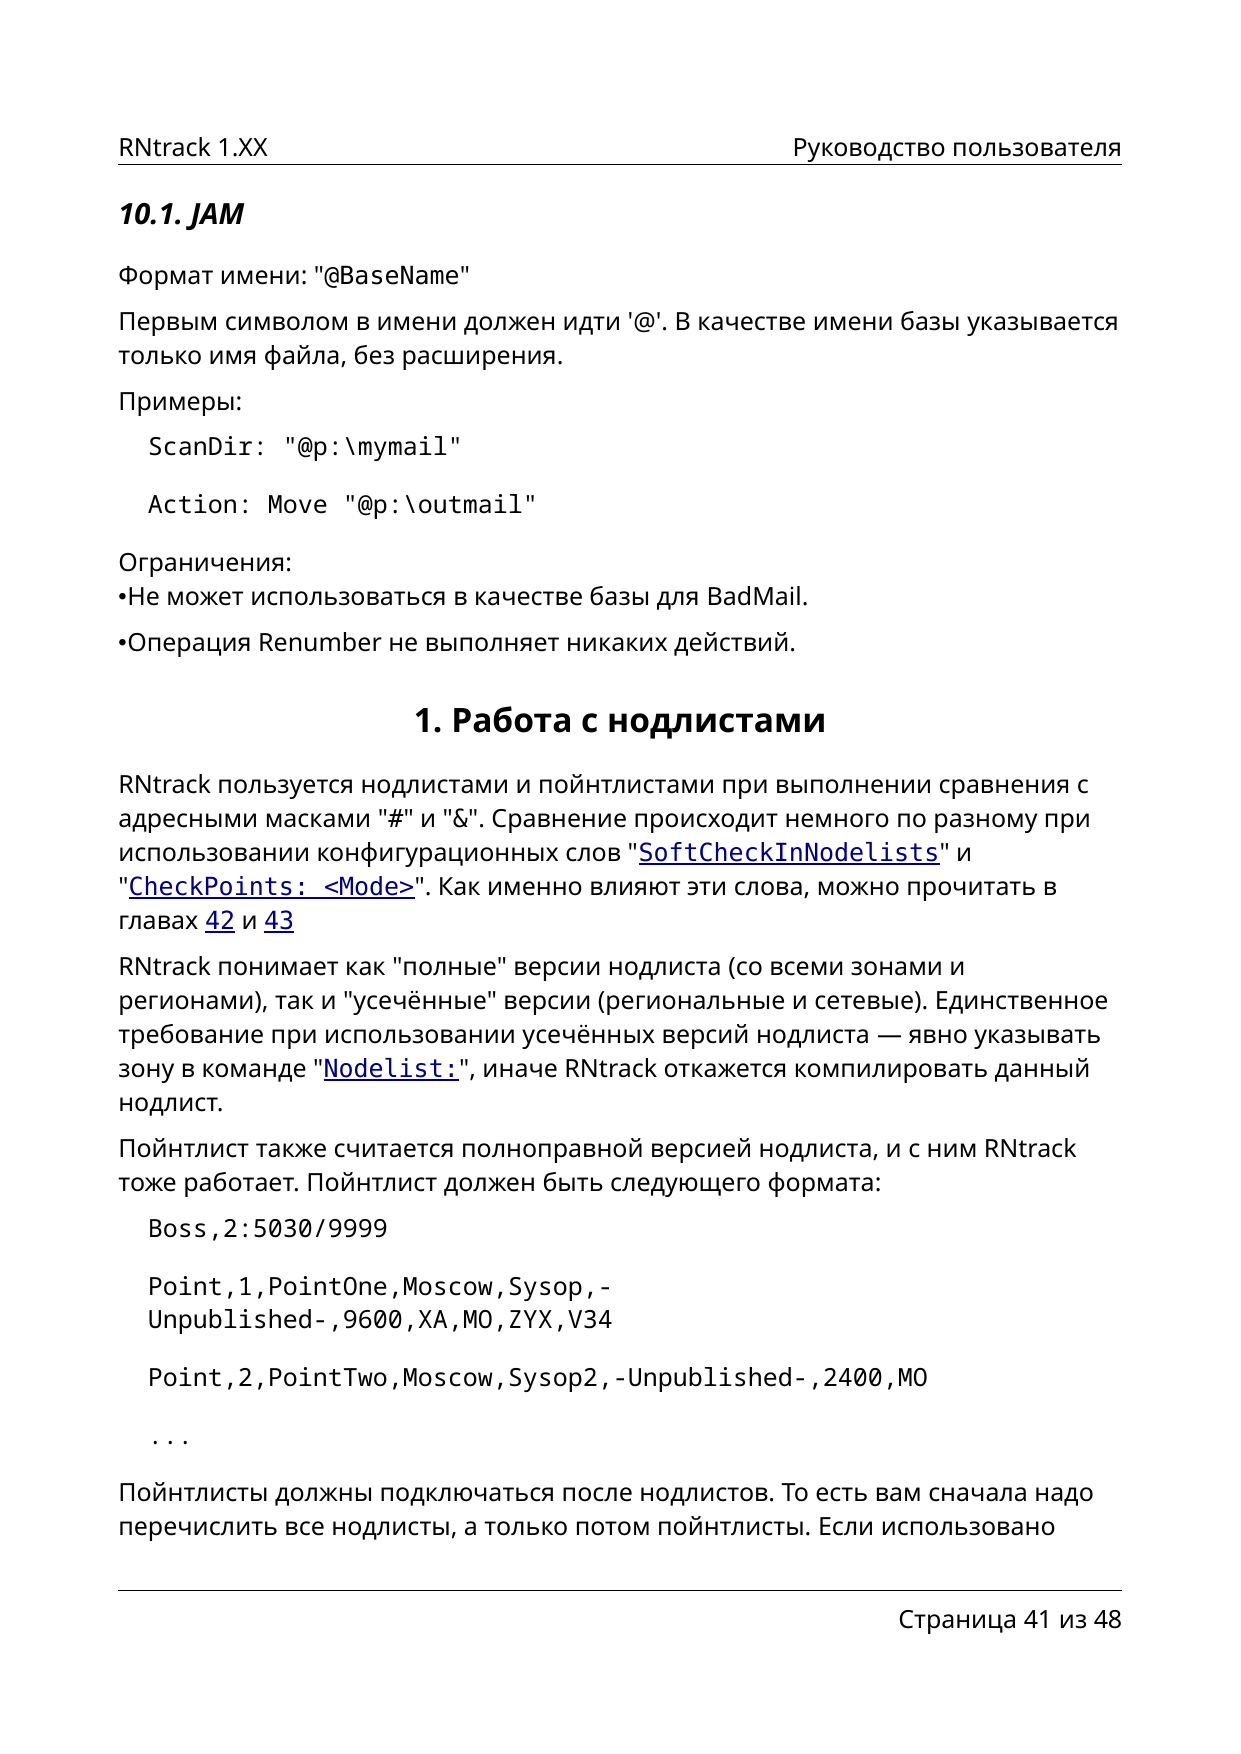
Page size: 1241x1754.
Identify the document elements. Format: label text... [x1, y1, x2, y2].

text Пойнтлист также считается полноправной версией нодлиста, и с ним RNtrack тоже работает. Пойнтлист должен быть следующего формата: [118, 1131, 1122, 1199]
text ... [148, 1417, 1063, 1451]
text Action: Move "@p:\outmail" [148, 487, 1063, 521]
list Операция Renumber не выполняет никаких действий. [118, 625, 1122, 659]
text Примеры: [118, 383, 1122, 417]
text Ограничения: [118, 544, 1122, 578]
text Формат имени: "@BaseName" [118, 257, 1122, 292]
text Point,2,PointTwo,Moscow,Sysop2,-Unpublished-,2400,MO [148, 1360, 1063, 1394]
text ScanDir: "@p:\mymail" [148, 429, 1063, 463]
subtitle Работа с нодлистами [118, 696, 1122, 742]
text Point,1,PointOne,Moscow,Sysop,-Unpublished-,9600,XA,MO,ZYX,V34 [148, 1268, 1063, 1336]
text Первым символом в имени должен идти '@'. В качестве имени базы указывается только имя файла, без расширения. [118, 303, 1122, 371]
text RNtrack понимает как "полные" версии нодлиста (со всеми зонами и регионами), так и "усечённые" версии (региональные и сетевые). Единственное требование при использовании усечённых версий нодлиста — явно указывать зону в команде "Nodelist:", иначе RNtrack откажется компилировать данный нодлист. [118, 948, 1122, 1119]
text RNtrack пользуется нодлистами и пойнтлистами при выполнении сравнения с адресными масками "#" и "&". Сравнение происходит немного по разному при использовании конфигурационных слов "" и "". Как именно влияют эти слова, можно прочитать в главах 38 и 39 [118, 766, 1122, 937]
list Не может использоваться в качестве базы для BadMail. [118, 578, 1122, 612]
subtitle JAM [118, 193, 1122, 233]
text Boss,2:5030/9999 [148, 1211, 1063, 1244]
text Пойнтлисты должны подключаться после нодлистов. То есть вам сначала надо перечислить все нодлисты, а только потом пойнтлисты. Если использовано [118, 1475, 1122, 1543]
